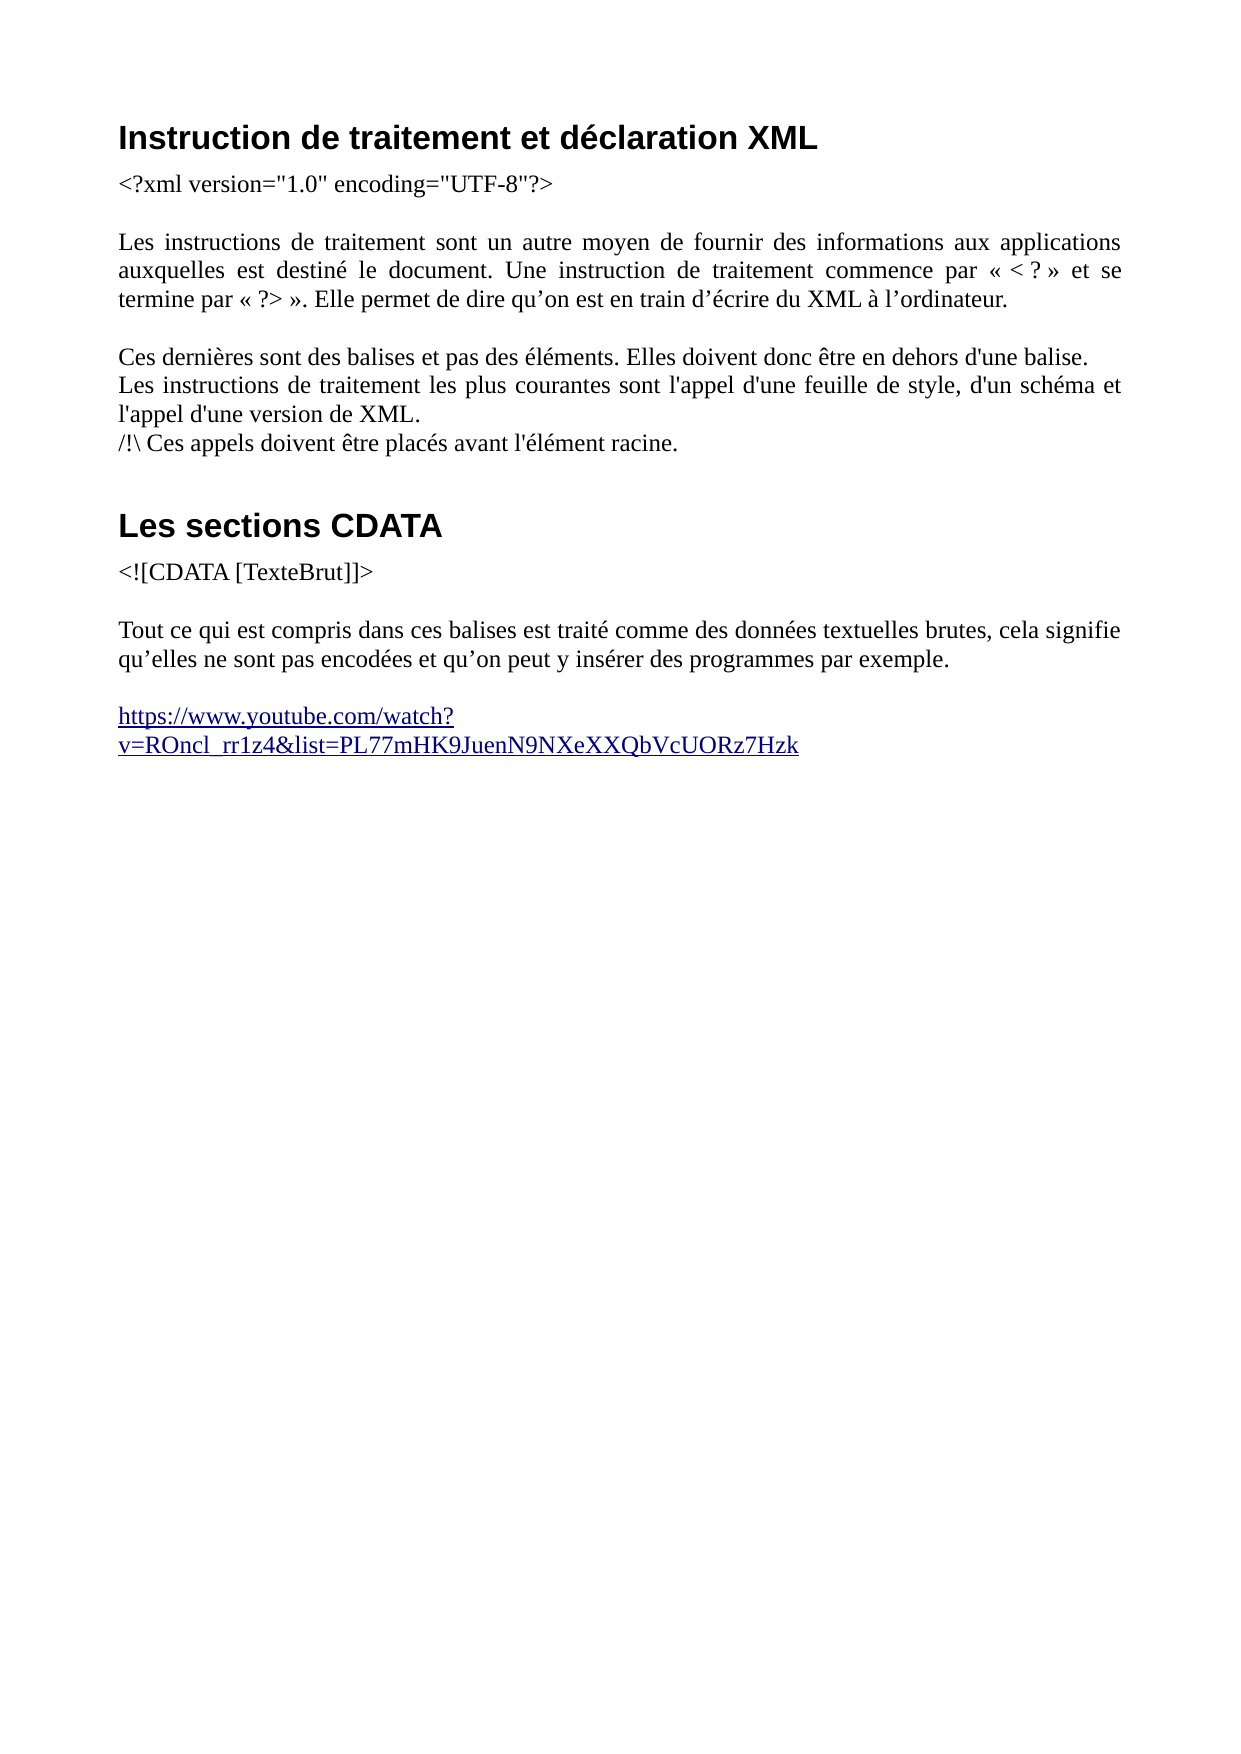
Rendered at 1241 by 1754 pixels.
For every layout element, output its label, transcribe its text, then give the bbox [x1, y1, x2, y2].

text <![CDATA [TexteBrut]]> [118, 557, 1122, 586]
text Ces dernières sont des balises et pas des éléments. Elles doivent donc être en dehors d'une balise. [118, 342, 1122, 371]
text <?xml version="1.0" encoding="UTF-8"?> [118, 169, 1122, 198]
text Les instructions de traitement sont un autre moyen de fournir des informations aux applications auxquelles est destiné le document. Une instruction de traitement commence par « < ? » et se termine par « ?> ». Elle permet de dire qu’on est en train d’écrire du XML à l’ordinateur. [118, 227, 1122, 313]
subtitle Les sections CDATA [118, 506, 1122, 545]
subtitle Instruction de traitement et déclaration XML [118, 118, 1122, 157]
text /!\ Ces appels doivent être placés avant l'élément racine. [118, 428, 1122, 457]
text Les instructions de traitement les plus courantes sont l'appel d'une feuille de style, d'un schéma et l'appel d'une version de XML. [118, 371, 1122, 428]
text Tout ce qui est compris dans ces balises est traité comme des données textuelles brutes, cela signifie qu’elles ne sont pas encodées et qu’on peut y insérer des programmes par exemple. [118, 615, 1122, 672]
text https://www.youtube.com/watch?v=ROncl_rr1z4&list=PL77mHK9JuenN9NXeXXQbVcUORz7Hzk [118, 701, 1122, 759]
